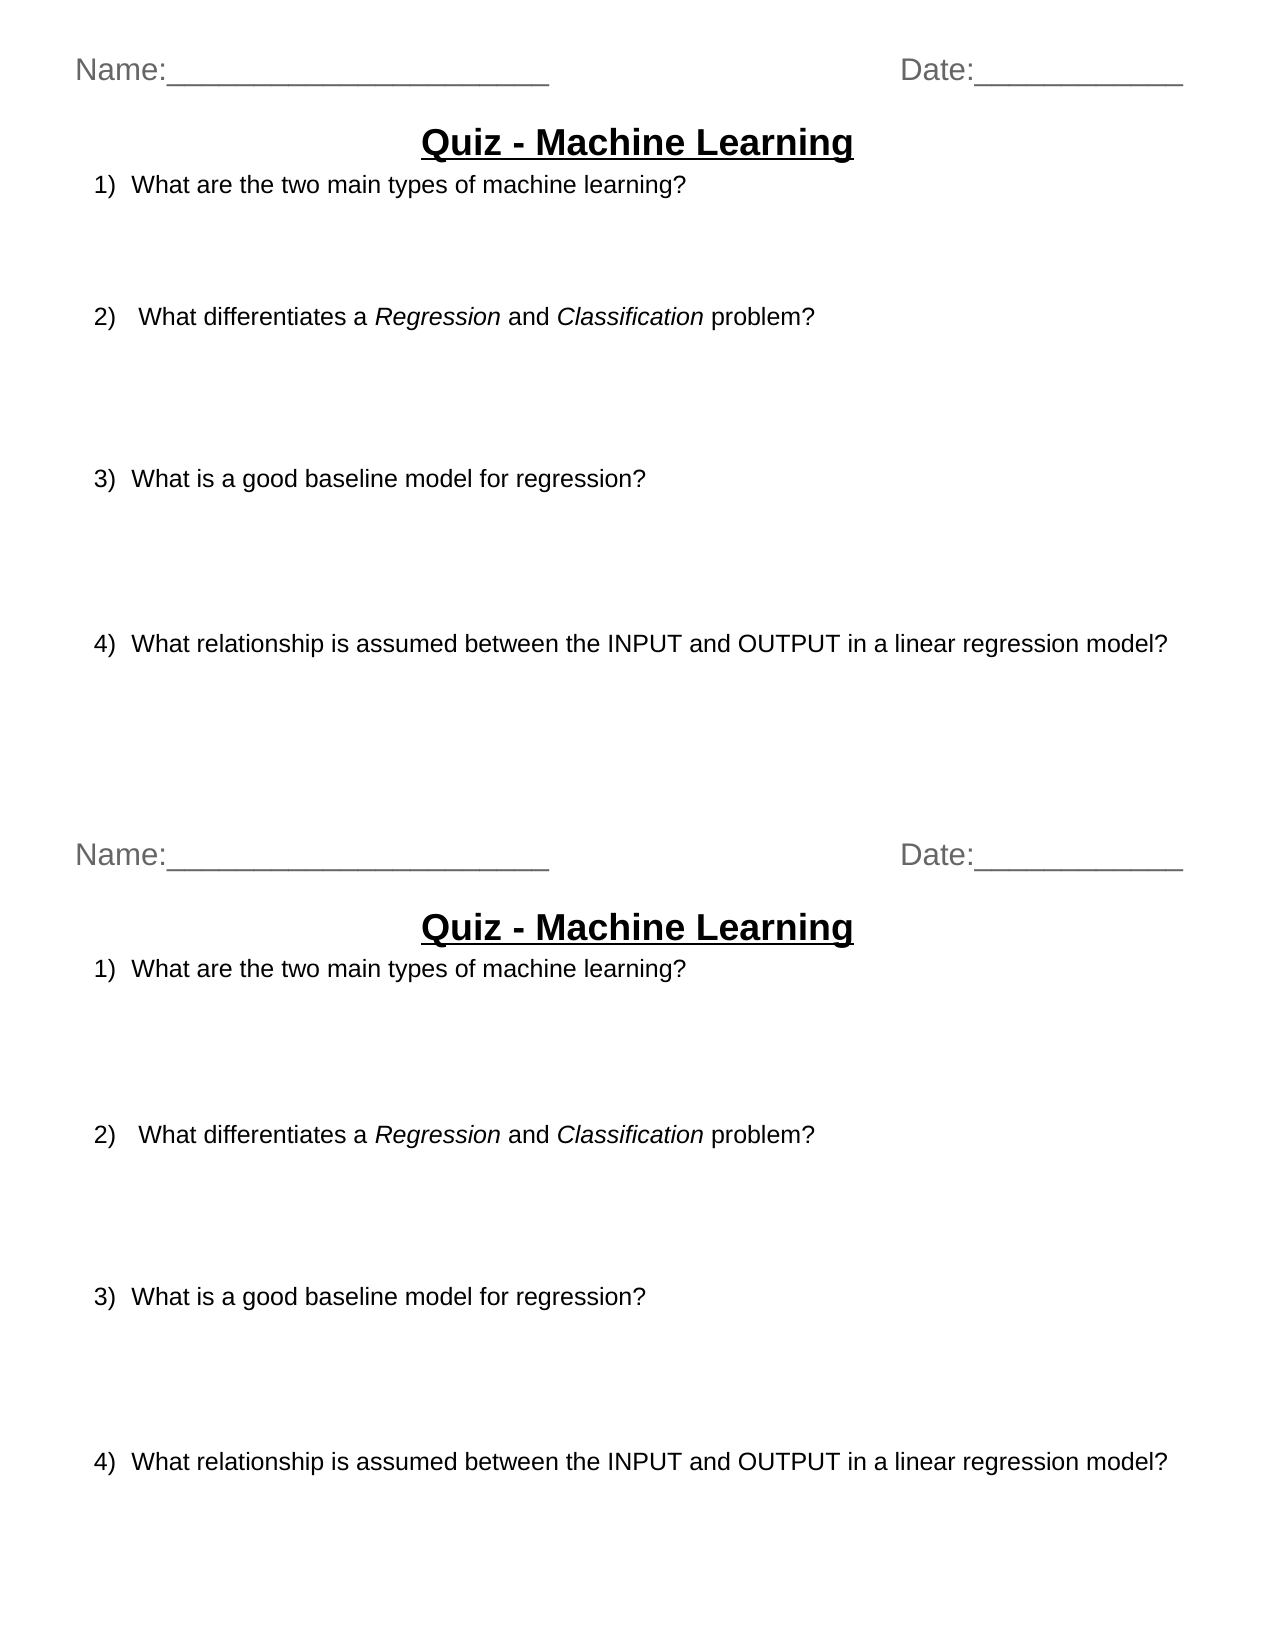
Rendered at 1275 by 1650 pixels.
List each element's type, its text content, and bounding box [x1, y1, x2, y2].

list What differentiates a Regression and Classification problem? [94, 1119, 1200, 1278]
list What is a good baseline model for regression? [94, 1281, 1200, 1442]
list What differentiates a Regression and Classification problem? [94, 302, 1200, 460]
list What relationship is assumed between the INPUT and OUTPUT in a linear regression model? [94, 629, 1200, 690]
list What are the two main types of machine learning? [94, 169, 1200, 297]
subtitle Name:______________________ Date:____________ [75, 15, 1200, 87]
list What are the two main types of machine learning? [94, 954, 1200, 1115]
title Quiz - Machine Learning [75, 905, 1200, 948]
list What relationship is assumed between the INPUT and OUTPUT in a linear regression model? [94, 1447, 1200, 1508]
title Quiz - Machine Learning [75, 120, 1200, 163]
subtitle Name:______________________ Date:____________ [75, 800, 1200, 872]
list What is a good baseline model for regression? [94, 463, 1200, 492]
